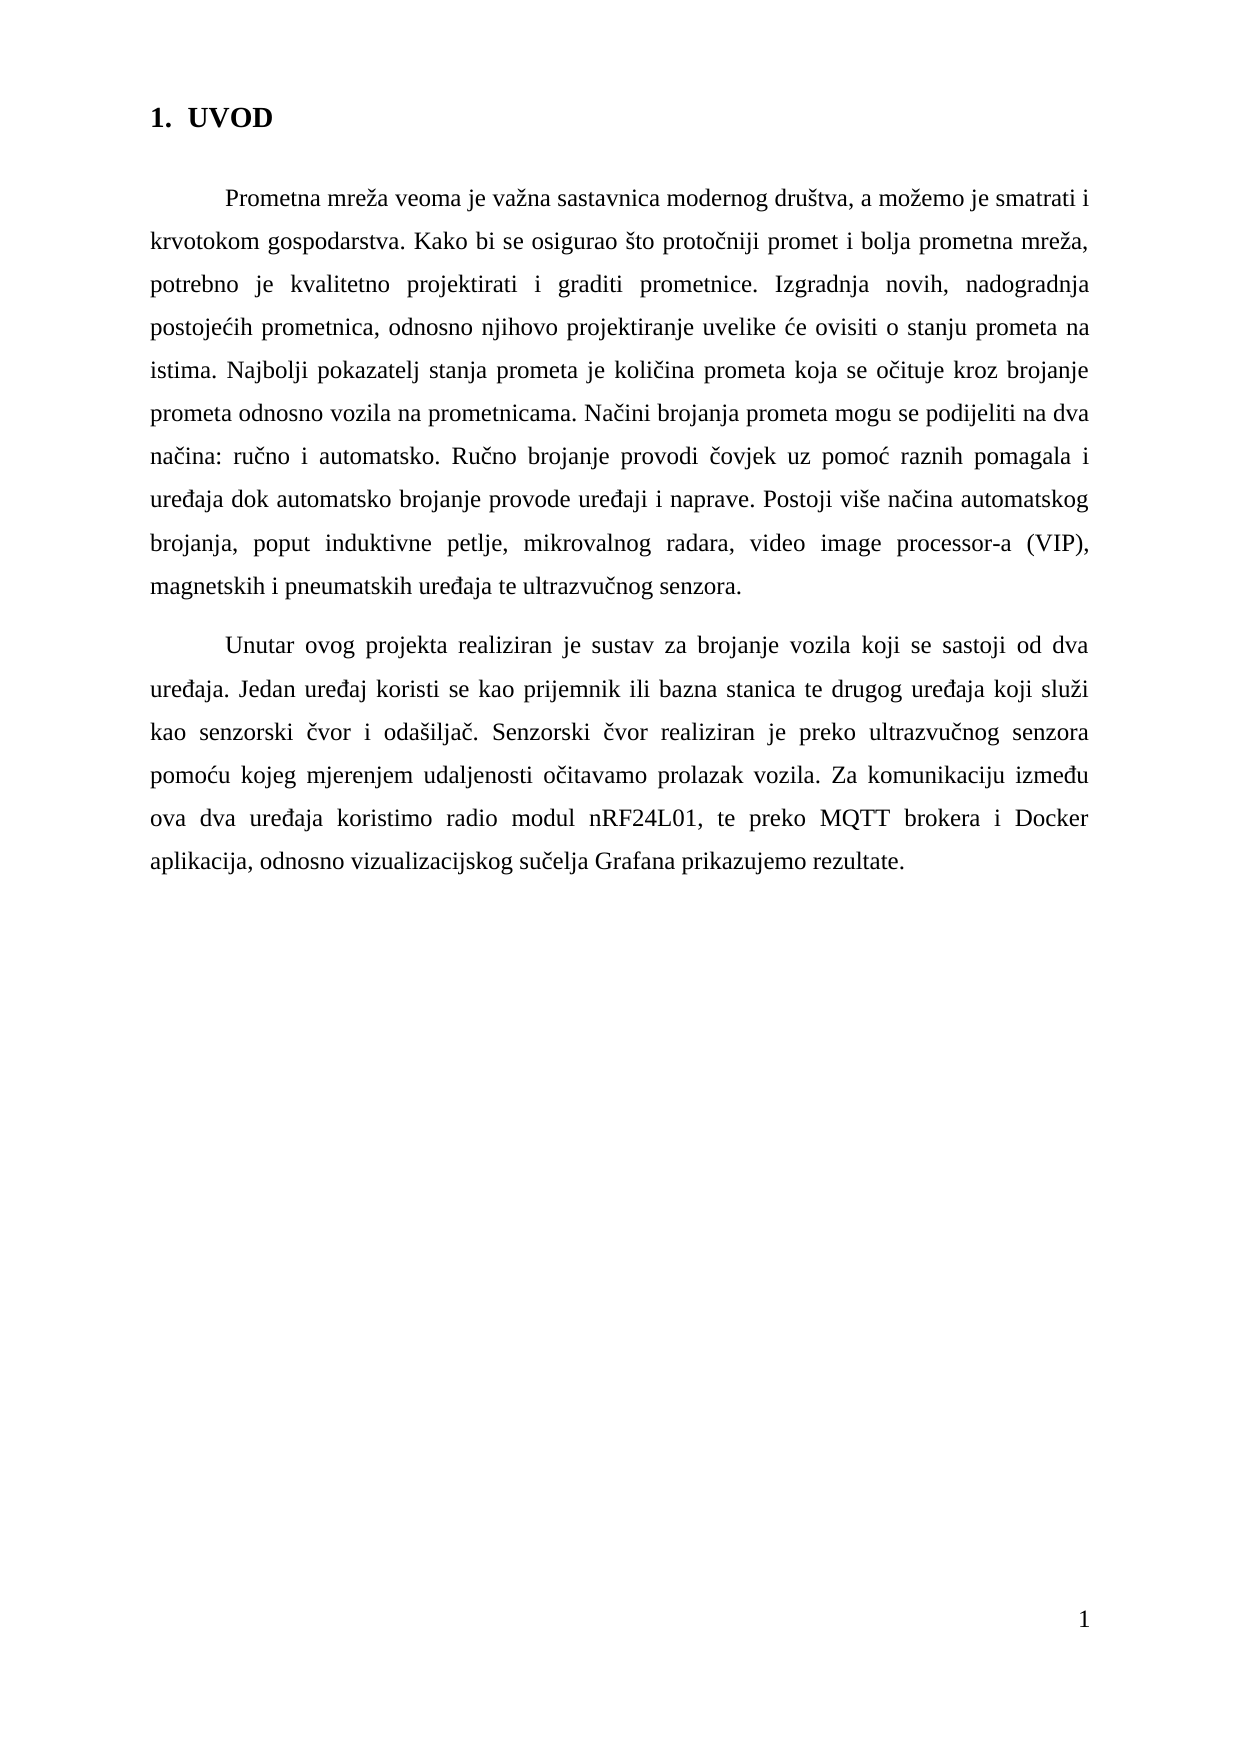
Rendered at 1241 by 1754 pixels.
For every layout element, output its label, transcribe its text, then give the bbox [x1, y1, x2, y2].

text Prometna mreža veoma je važna sastavnica modernog društva, a možemo je smatrati i krvotokom gospodarstva. Kako bi se osigurao što protočniji promet i bolja prometna mreža, potrebno je kvalitetno projektirati i graditi prometnice. Izgradnja novih, nadogradnja postojećih prometnica, odnosno njihovo projektiranje uvelike će ovisiti o stanju prometa na istima. Najbolji pokazatelj stanja prometa je količina prometa koja se očituje kroz brojanje prometa odnosno vozila na prometnicama. Načini brojanja prometa mogu se podijeliti na dva načina: ručno i automatsko. Ručno brojanje provodi čovjek uz pomoć raznih pomagala i uređaja dok automatsko brojanje provode uređaji i naprave. Postoji više načina automatskog brojanja, poput induktivne petlje, mikrovalnog radara, video image processor-a (VIP), magnetskih i pneumatskih uređaja te ultrazvučnog senzora. [150, 183, 1090, 599]
text Unutar ovog projekta realiziran je sustav za brojanje vozila koji se sastoji od dva uređaja. Jedan uređaj koristi se kao prijemnik ili bazna stanica te drugog uređaja koji služi kao senzorski čvor i odašiljač. Senzorski čvor realiziran je preko ultrazvučnog senzora pomoću kojeg mjerenjem udaljenosti očitavamo prolazak vozila. Za komunikaciju između ova dva uređaja koristimo radio modul nRF24L01, te preko MQTT brokera i Docker aplikacija, odnosno vizualizacijskog sučelja Grafana prikazujemo rezultate. [150, 631, 1090, 875]
list UVOD [150, 100, 1090, 133]
